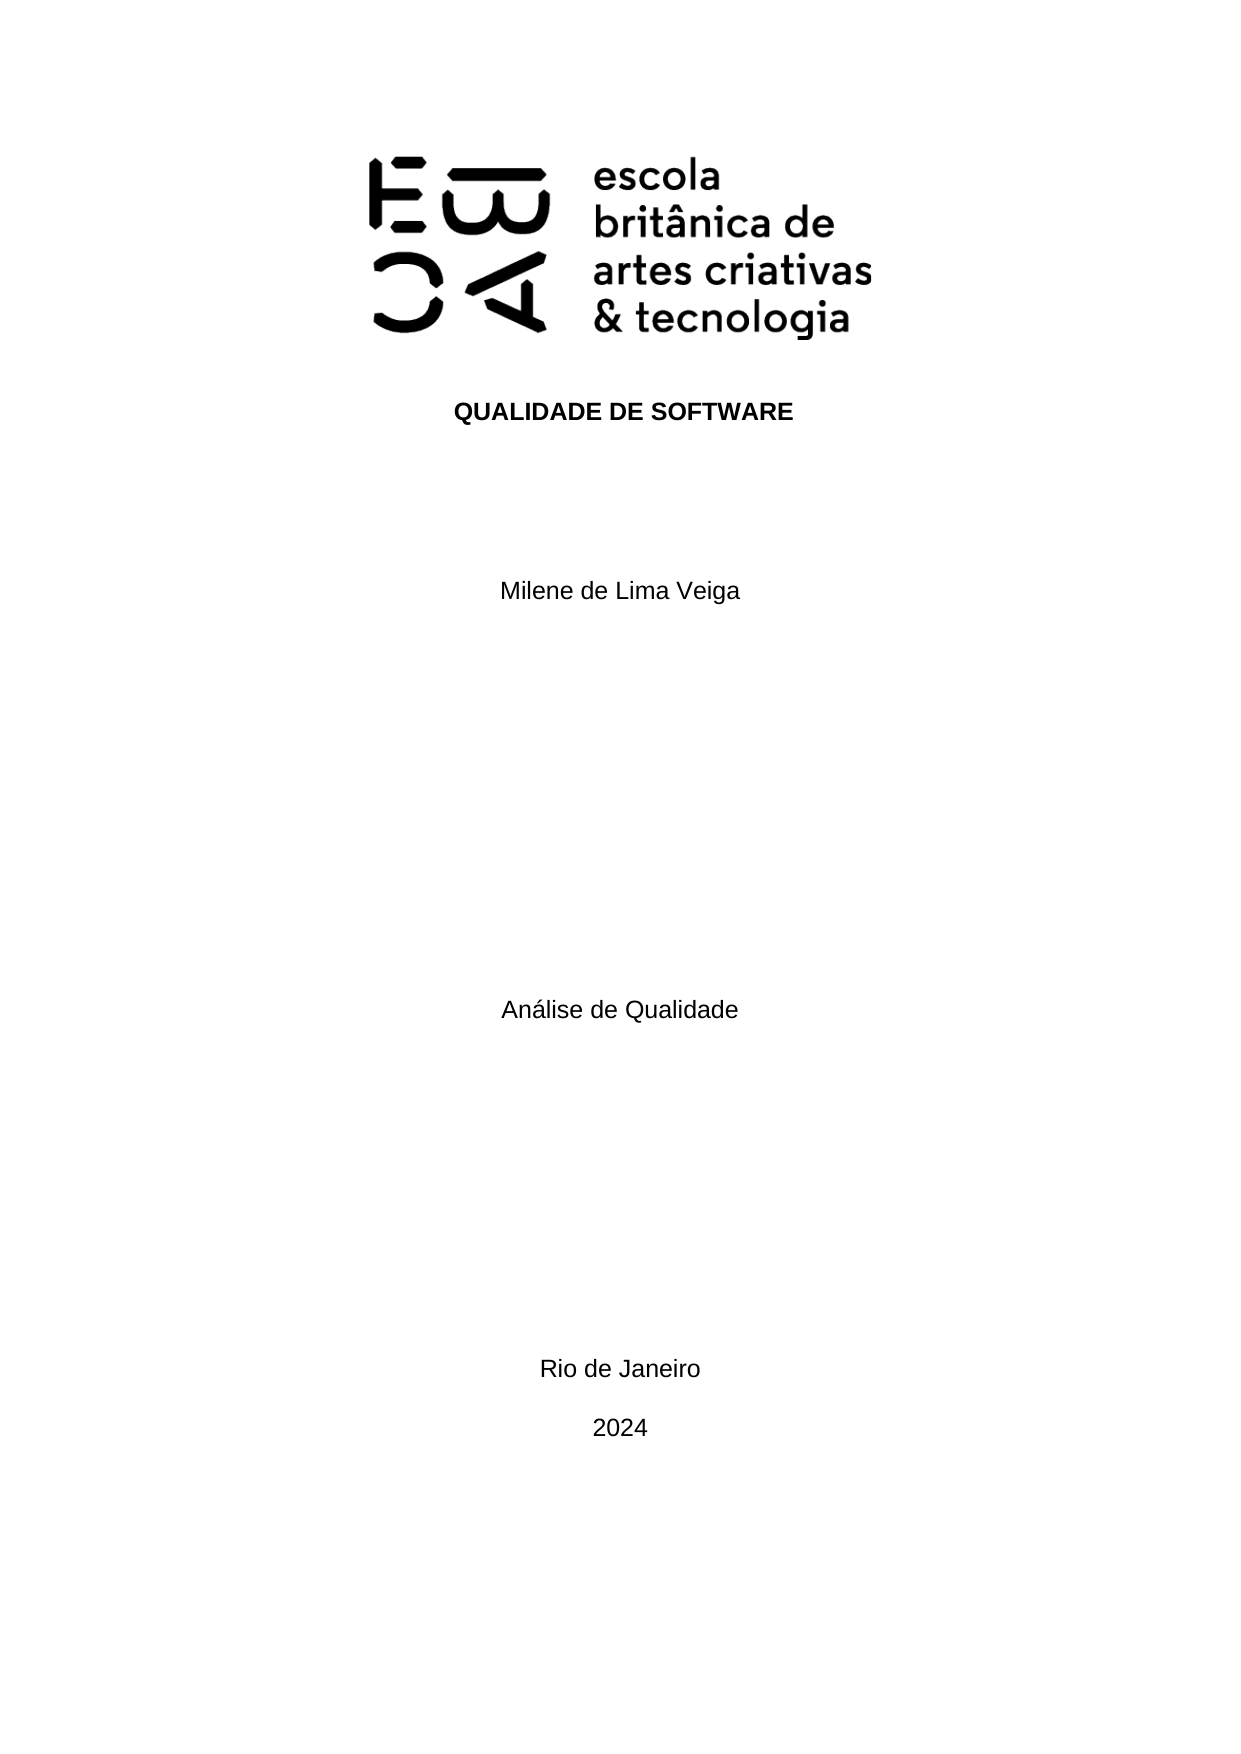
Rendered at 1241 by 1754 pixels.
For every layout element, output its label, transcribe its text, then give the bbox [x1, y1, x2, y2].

picture [369, 147, 872, 340]
text QUALIDADE DE SOFTWARE [177, 397, 1063, 426]
text Análise de Qualidade [177, 995, 1063, 1024]
text Rio de Janeiro [177, 1354, 1063, 1382]
text Milene de Lima Veiga [177, 576, 1063, 605]
text 2024 [177, 1413, 1063, 1442]
